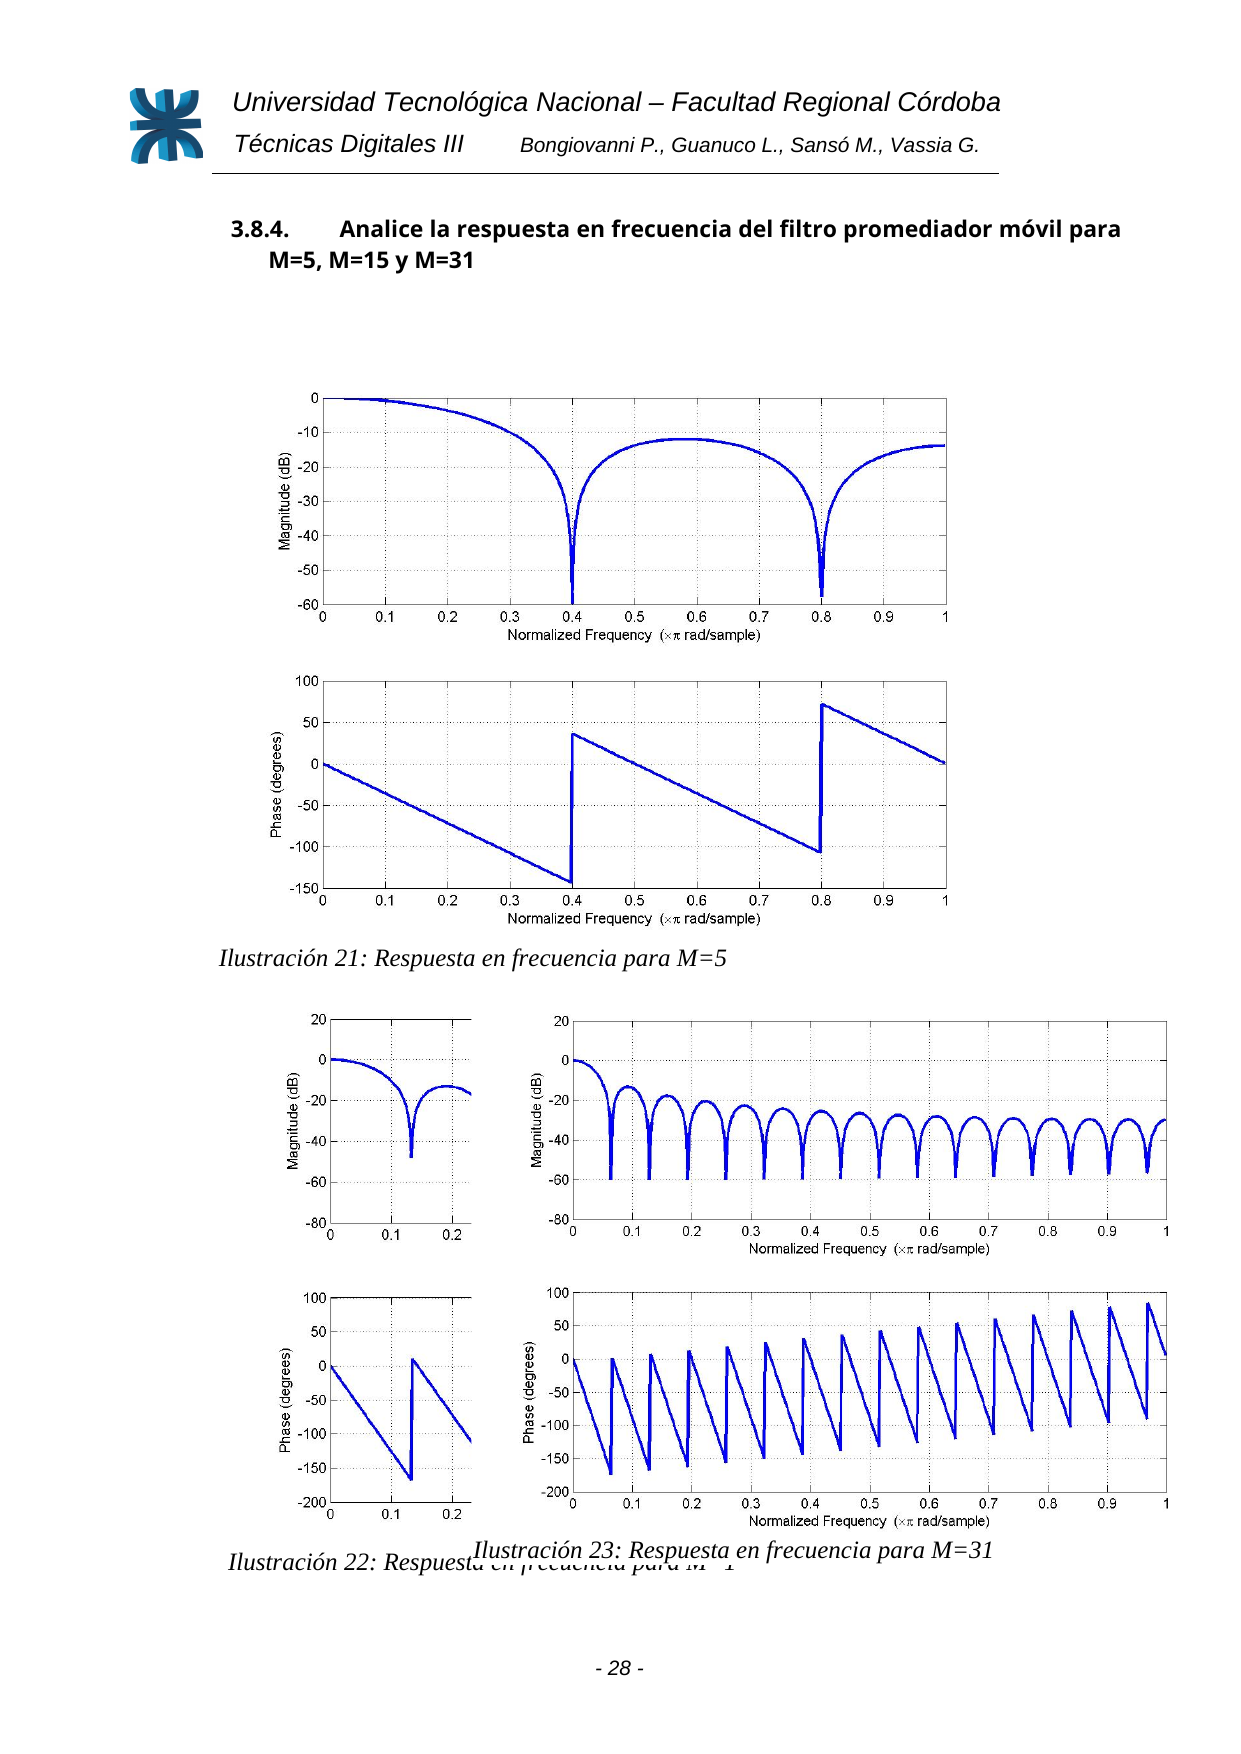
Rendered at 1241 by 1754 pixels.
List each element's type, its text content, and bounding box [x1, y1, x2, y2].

text Ilustración 21: Respuesta en frecuencia para M=5 [218, 943, 1022, 971]
text Ilustración 23: Respuesta en frecuencia para M=31 [473, 1535, 1238, 1563]
picture [228, 1012, 471, 1548]
list Analice la respuesta en frecuencia del filtro promediador móvil para M=5, M=15 y M=31 [231, 213, 1122, 275]
picture [129, 88, 203, 164]
picture [218, 392, 1022, 943]
text Ilustración 22: Respuesta en frecuencia para M=1 [228, 1548, 1012, 1576]
picture [473, 1004, 1239, 1535]
